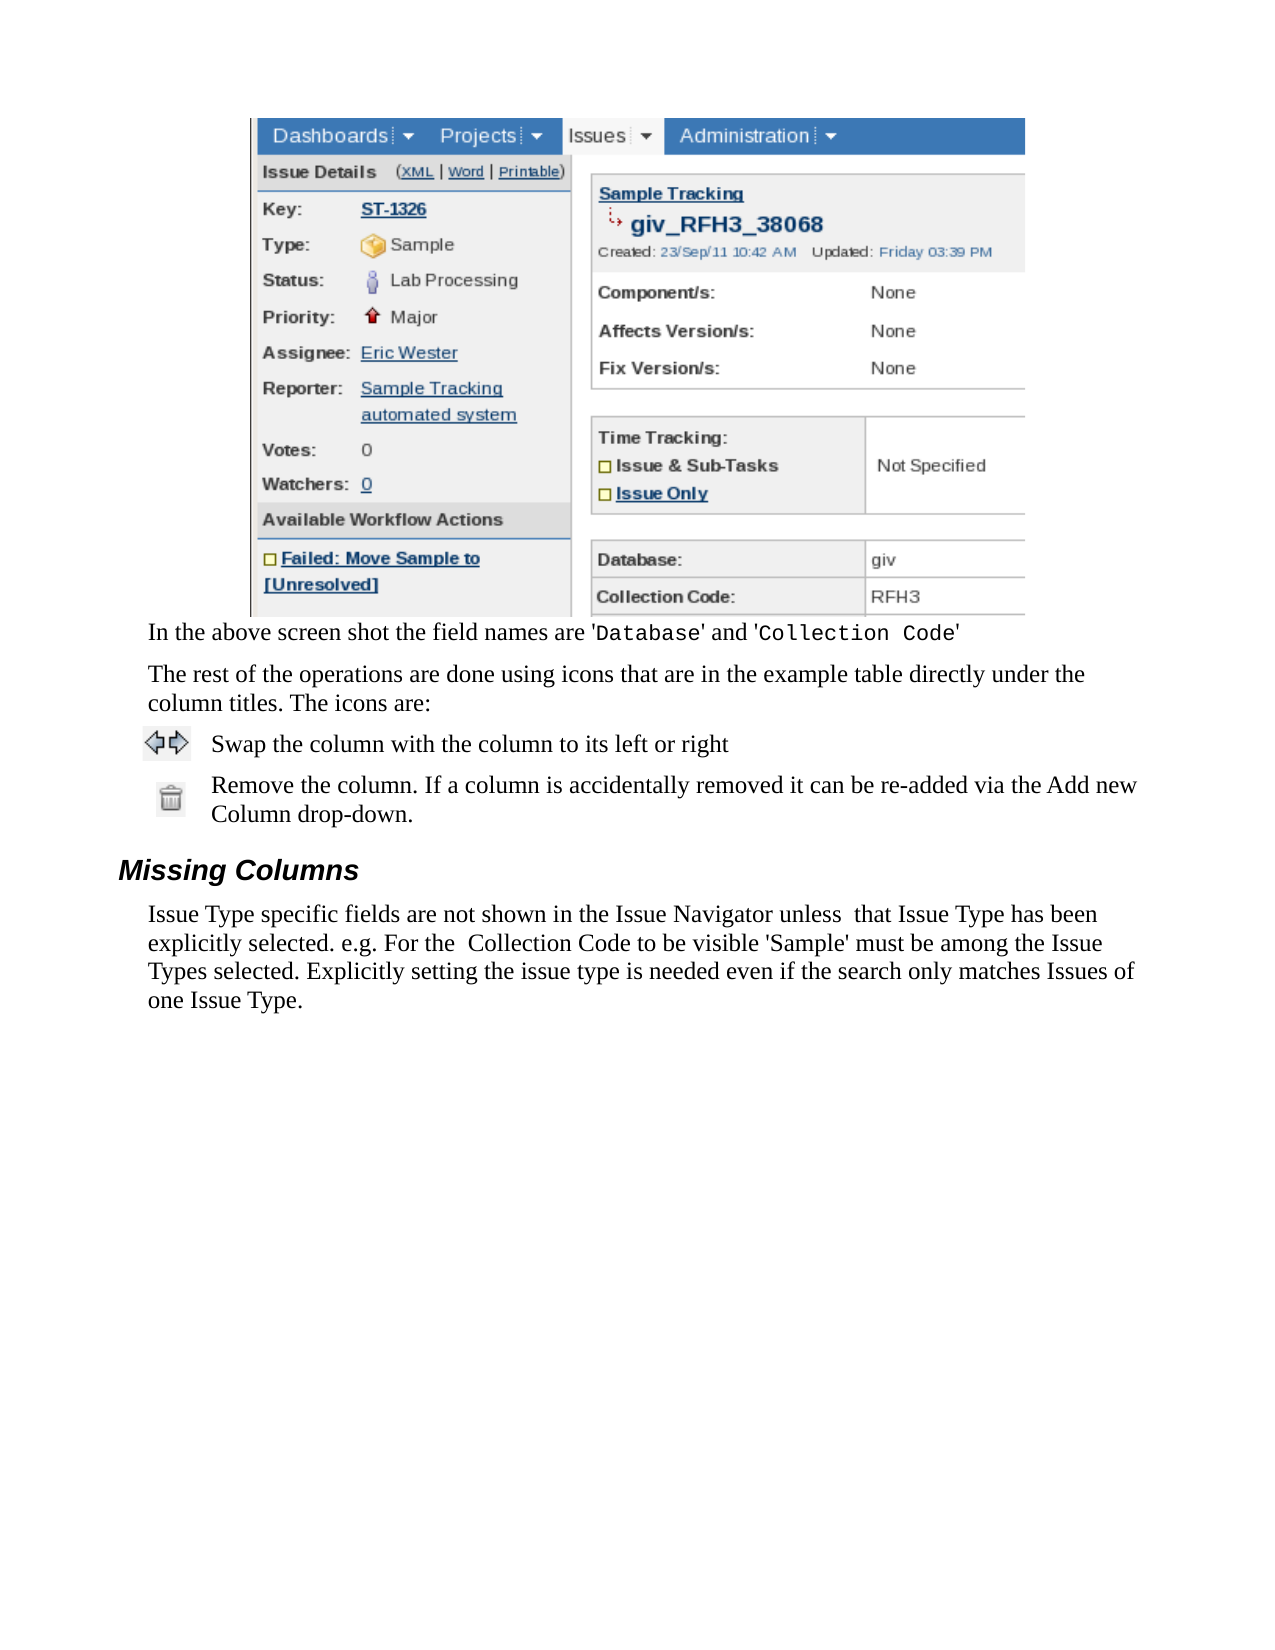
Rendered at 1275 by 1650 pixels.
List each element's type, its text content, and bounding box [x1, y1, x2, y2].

text In the above screen shot the field names are 'Database' and 'Collection Code' [148, 118, 1157, 647]
picture [156, 782, 186, 817]
text The rest of the operations are done using icons that are in the example table directly under the column titles. The icons are: [148, 659, 1157, 717]
picture [250, 118, 1025, 617]
text Swap the column with the column to its left or right [192, 729, 1157, 758]
text Issue Type specific fields are not shown in the Issue Navigator unless that Issue Type has been explicitly selected. e.g. For the Collection Code to be visible 'Sample' must be among the Issue Types selected. Explicitly setting the issue type is needed even if the search only matches Issues of one Issue Type. [148, 899, 1157, 1014]
text Column drop-down. [118, 799, 1157, 828]
picture [142, 726, 192, 761]
subtitle Missing Columns [118, 853, 1157, 886]
text Remove the column. If a column is accidentally removed it can be re-added via the Add new [118, 770, 1157, 799]
